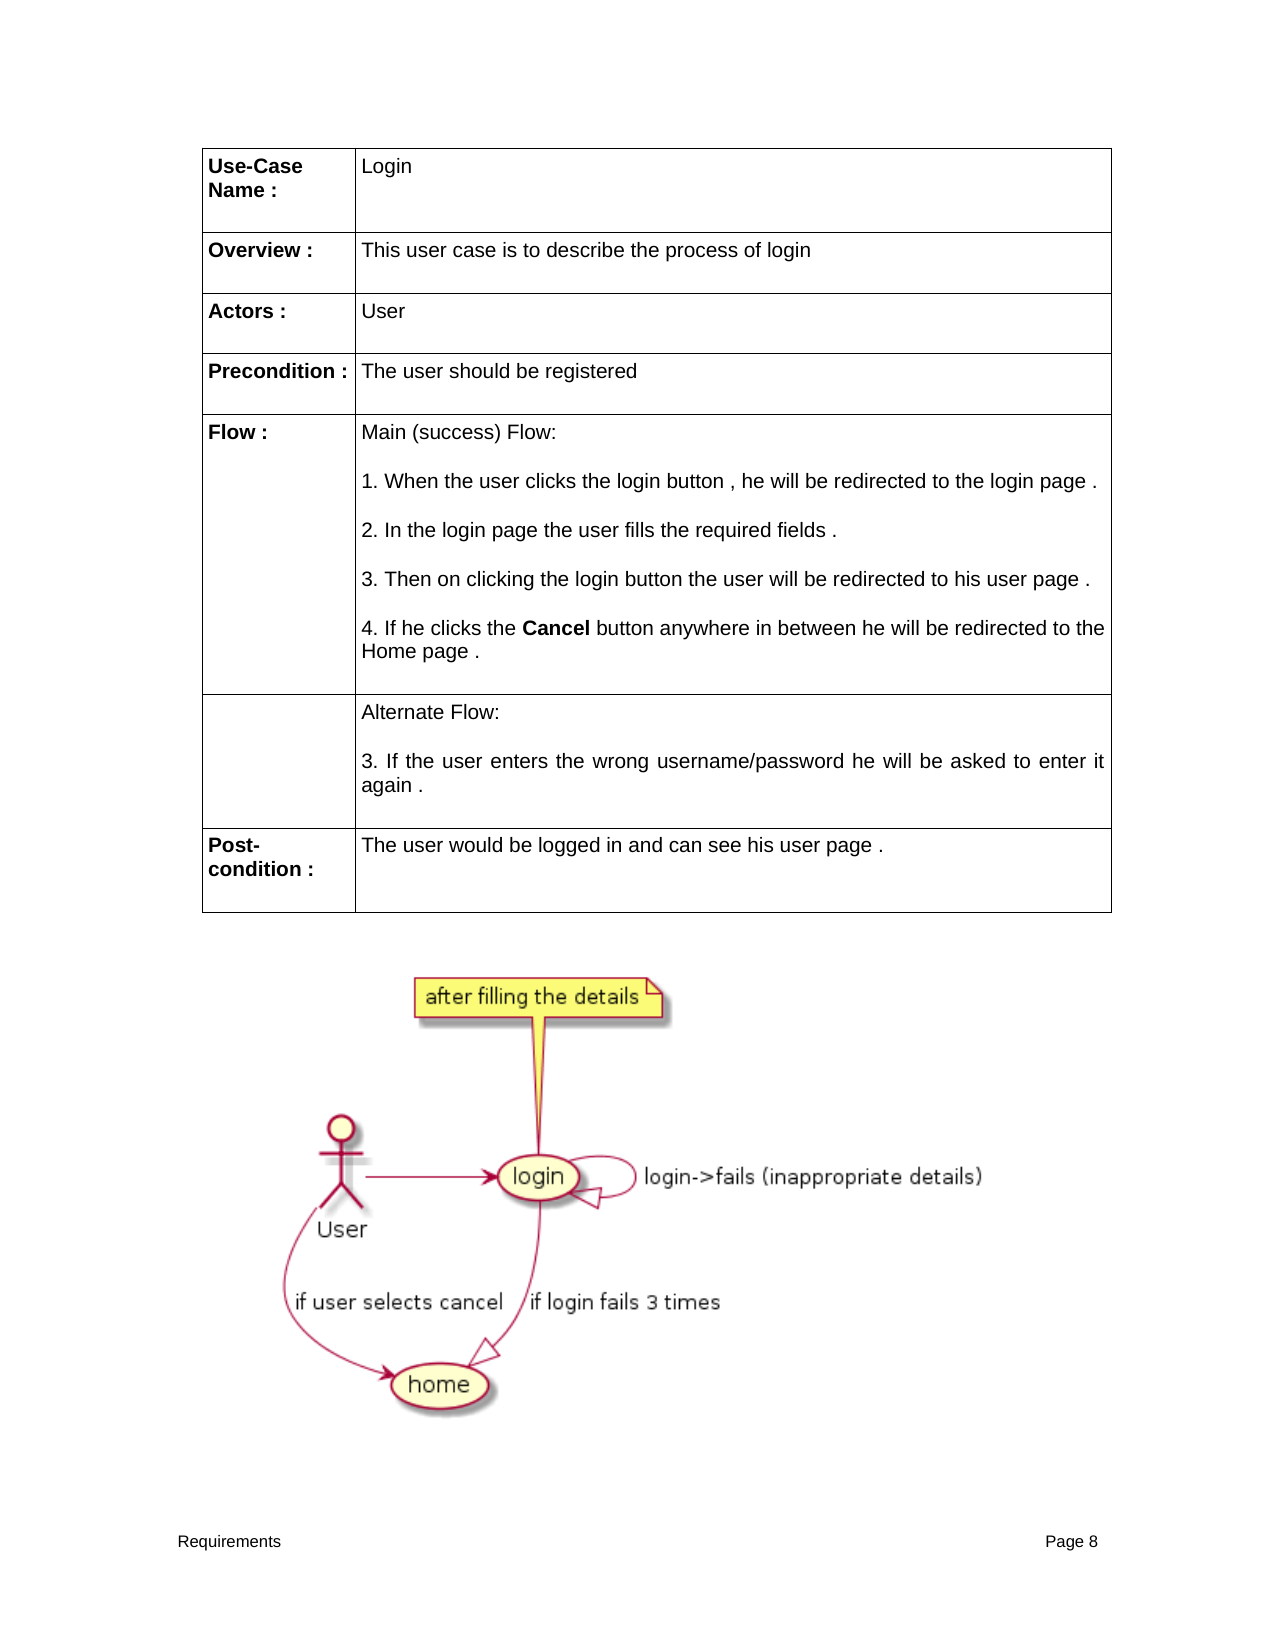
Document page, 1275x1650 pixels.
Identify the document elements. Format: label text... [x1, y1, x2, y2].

table_cell Post-condition : [203, 829, 355, 912]
table_cell Main (success) Flow: 1. When the user clicks the login button , he will be redirected to the login page . 2. In the login page the user fills the required fields . 3. Then on clicking the login button the user will be redirected to his user page . 4. If he clicks the Cancel button anywhere in between he will be redirected to the Home page . [356, 415, 1111, 694]
table_cell [203, 695, 355, 827]
table_cell Precondition : [203, 354, 355, 414]
table_cell Alternate Flow: 3. If the user enters the wrong username/password he will be asked to enter it again . [356, 695, 1111, 827]
table_cell The user should be registered [356, 354, 1111, 414]
table_cell The user would be logged in and can see his user page . [356, 829, 1111, 912]
table_header Use-Case Name : [203, 149, 355, 232]
table_cell User [356, 294, 1111, 353]
table_cell Overview : [203, 233, 355, 293]
table_cell Actors : [203, 294, 355, 353]
picture [275, 965, 1000, 1424]
table_header Login [356, 149, 1111, 232]
table_cell Flow : [203, 415, 355, 694]
table_cell This user case is to describe the process of login [356, 233, 1111, 293]
